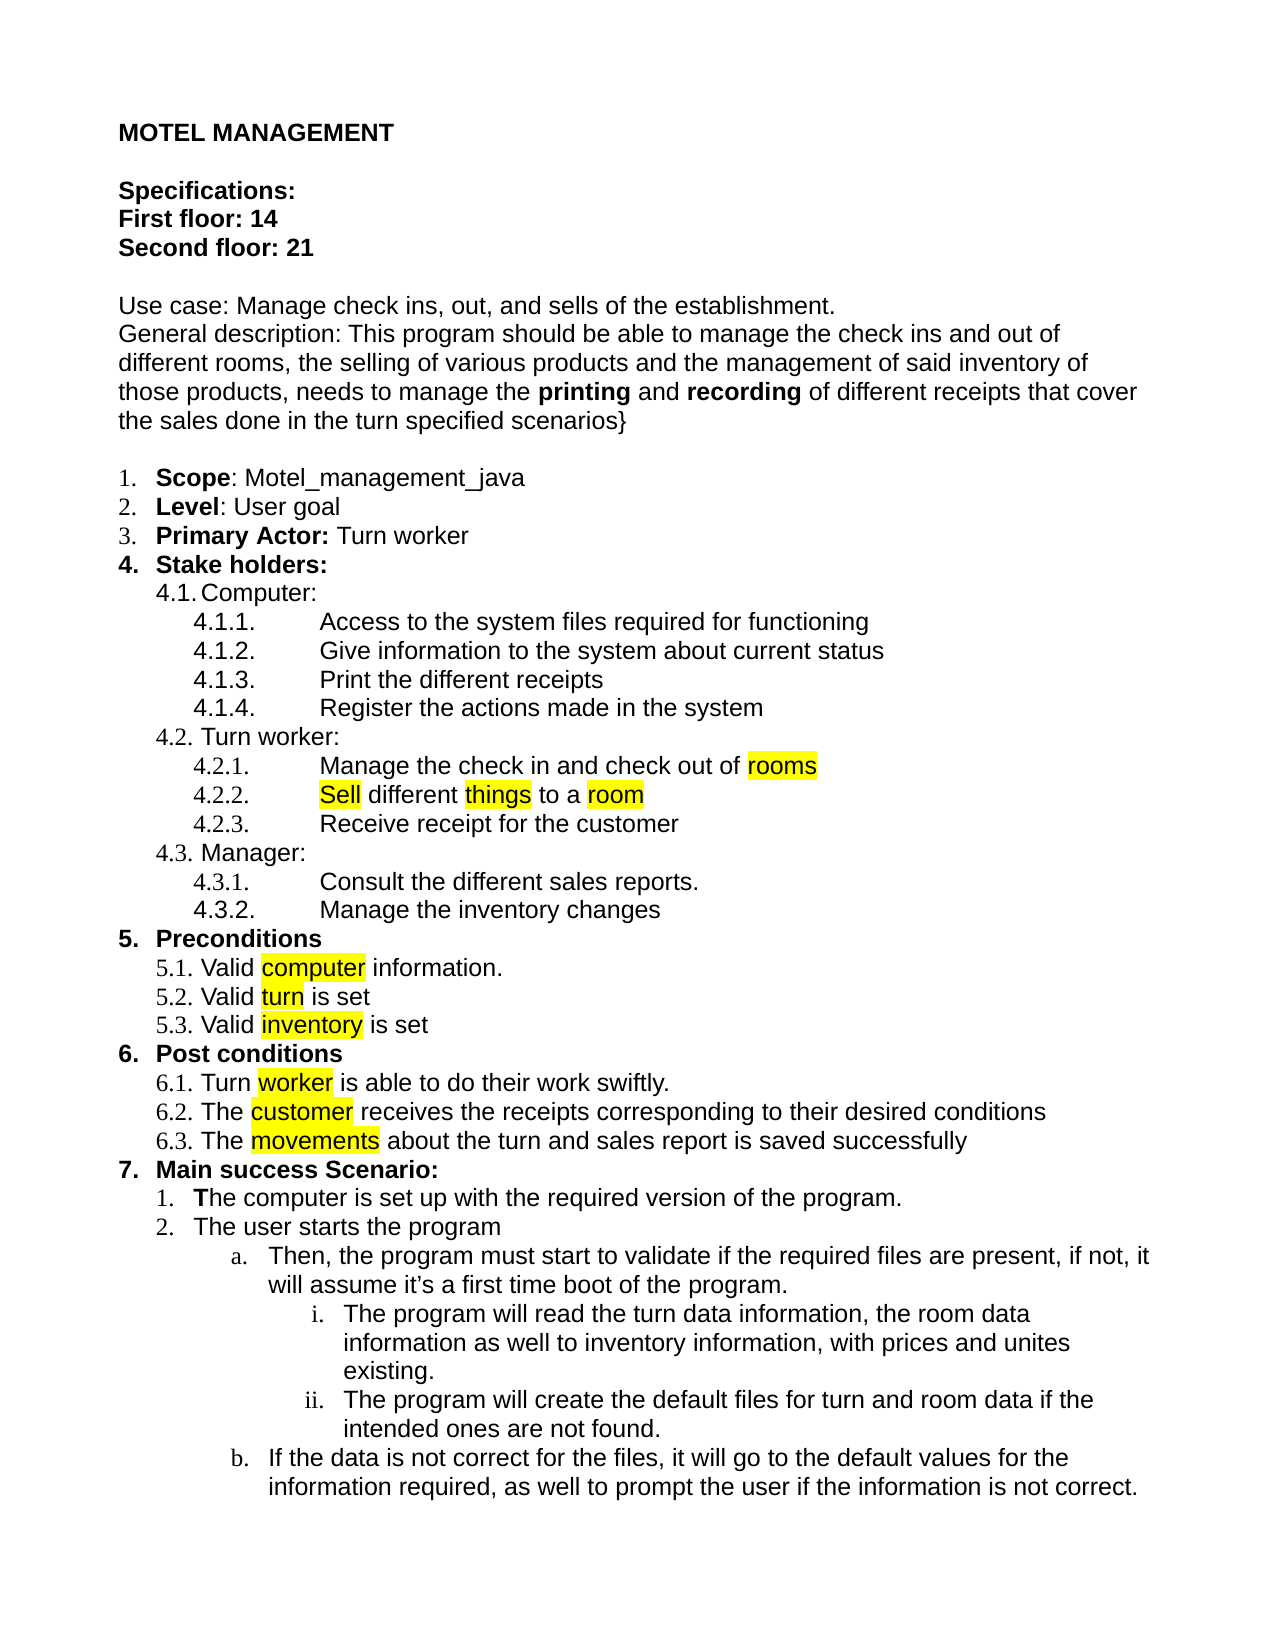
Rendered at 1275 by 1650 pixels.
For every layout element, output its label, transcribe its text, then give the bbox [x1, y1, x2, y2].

list Valid inventory is set [156, 1011, 1157, 1039]
list Primary Actor: Turn worker [118, 521, 1157, 550]
list The movements about the turn and sales report is saved successfully [156, 1126, 1157, 1155]
list The program will create the default files for turn and room data if the intended ones are not found. [324, 1385, 1157, 1443]
list Consult the different sales reports. [193, 866, 1157, 895]
list Stake holders: [118, 550, 1157, 578]
list Manage the check in and check out of rooms [193, 751, 1157, 780]
list The computer is set up with the required version of the program. [156, 1183, 1157, 1212]
list Access to the system files required for functioning [193, 607, 1157, 636]
list Scope: Motel_management_java [118, 463, 1157, 492]
list Valid computer information. [156, 953, 1157, 982]
text General description: This program should be able to manage the check ins and out of different rooms, the selling of various products and the management of said inventory of those products, needs to manage the printing and recording of different receipts that cover the sales done in the turn specified scenarios} [118, 319, 1157, 434]
text First floor: 14 [118, 204, 1157, 233]
list Computer: [156, 578, 1157, 607]
list Main success Scenario: [118, 1155, 1157, 1183]
text MOTEL MANAGEMENT [118, 118, 1157, 147]
list The program will read the turn data information, the room data information as well to inventory information, with prices and unites existing. [324, 1299, 1157, 1385]
list The user starts the program [156, 1212, 1157, 1241]
text Specifications: [118, 176, 1157, 204]
list Level: User goal [118, 492, 1157, 521]
list The customer receives the receipts corresponding to their desired conditions [156, 1097, 1157, 1126]
list Give information to the system about current status [193, 636, 1157, 665]
list Register the actions made in the system [193, 693, 1157, 722]
list Preconditions [118, 924, 1157, 953]
list Turn worker: [156, 722, 1157, 751]
list Print the different receipts [193, 665, 1157, 693]
list Manager: [156, 838, 1157, 866]
list If the data is not correct for the files, it will go to the default values for the information required, as well to prompt the user if the information is not correct. [231, 1443, 1157, 1500]
list Post conditions [118, 1039, 1157, 1068]
list Receive receipt for the customer [193, 809, 1157, 838]
list Manage the inventory changes [193, 895, 1157, 924]
text Use case: Manage check ins, out, and sells of the establishment. [118, 291, 1157, 319]
list Valid turn is set [156, 982, 1157, 1011]
list Turn worker is able to do their work swiftly. [156, 1068, 1157, 1097]
list Then, the program must start to validate if the required files are present, if not, it will assume it’s a first time boot of the program. [231, 1241, 1157, 1299]
text Second floor: 21 [118, 233, 1157, 262]
list Sell different things to a room [193, 780, 1157, 809]
